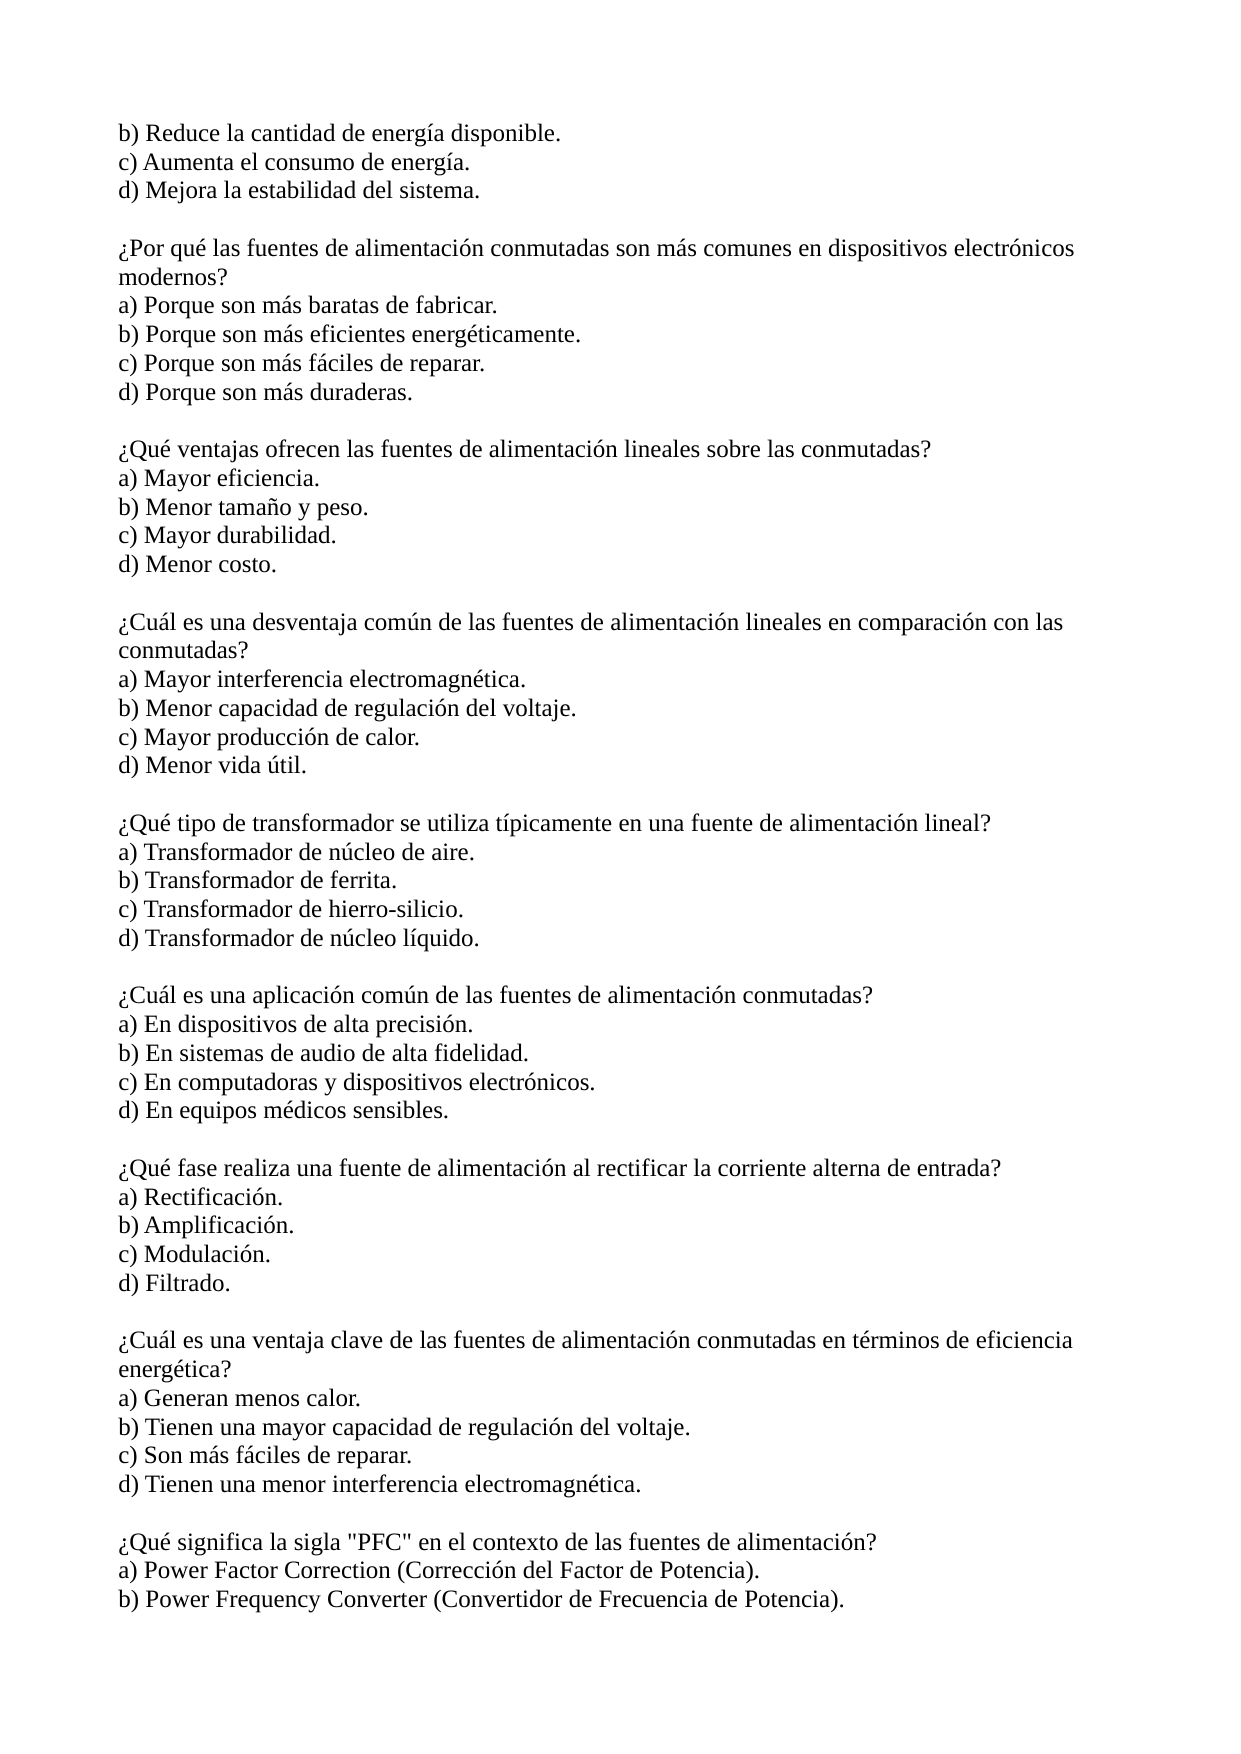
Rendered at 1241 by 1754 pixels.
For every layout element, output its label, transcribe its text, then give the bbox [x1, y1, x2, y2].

text c) En computadoras y dispositivos electrónicos. [118, 1067, 1122, 1096]
text ¿Qué fase realiza una fuente de alimentación al rectificar la corriente alterna de entrada? [118, 1153, 1122, 1182]
text c) Modulación. [118, 1239, 1122, 1268]
text d) Menor costo. [118, 549, 1122, 578]
text ¿Qué significa la sigla "PFC" en el contexto de las fuentes de alimentación? [118, 1527, 1122, 1556]
text d) Mejora la estabilidad del sistema. [118, 176, 1122, 204]
text a) Mayor eficiencia. [118, 463, 1122, 492]
text d) Tienen una menor interferencia electromagnética. [118, 1469, 1122, 1498]
text c) Transformador de hierro-silicio. [118, 894, 1122, 923]
text a) Transformador de núcleo de aire. [118, 837, 1122, 866]
text ¿Cuál es una ventaja clave de las fuentes de alimentación conmutadas en términos de eficiencia energética? [118, 1326, 1122, 1383]
text a) En dispositivos de alta precisión. [118, 1009, 1122, 1038]
text c) Mayor durabilidad. [118, 521, 1122, 549]
text ¿Qué ventajas ofrecen las fuentes de alimentación lineales sobre las conmutadas? [118, 434, 1122, 463]
text b) Reduce la cantidad de energía disponible. [118, 118, 1122, 147]
text b) Menor tamaño y peso. [118, 492, 1122, 521]
text d) Transformador de núcleo líquido. [118, 923, 1122, 952]
text b) En sistemas de audio de alta fidelidad. [118, 1038, 1122, 1067]
text d) Porque son más duraderas. [118, 377, 1122, 406]
text d) Menor vida útil. [118, 751, 1122, 779]
text ¿Por qué las fuentes de alimentación conmutadas son más comunes en dispositivos electrónicos modernos? [118, 233, 1122, 291]
text a) Porque son más baratas de fabricar. [118, 291, 1122, 319]
text b) Power Frequency Converter (Convertidor de Frecuencia de Potencia). [118, 1584, 1122, 1613]
text d) En equipos médicos sensibles. [118, 1096, 1122, 1124]
text d) Filtrado. [118, 1268, 1122, 1297]
text ¿Cuál es una aplicación común de las fuentes de alimentación conmutadas? [118, 981, 1122, 1009]
text b) Amplificación. [118, 1211, 1122, 1239]
text ¿Qué tipo de transformador se utiliza típicamente en una fuente de alimentación lineal? [118, 808, 1122, 837]
text c) Porque son más fáciles de reparar. [118, 348, 1122, 377]
text c) Mayor producción de calor. [118, 722, 1122, 751]
text a) Power Factor Correction (Corrección del Factor de Potencia). [118, 1556, 1122, 1584]
text a) Generan menos calor. [118, 1383, 1122, 1412]
text a) Rectificación. [118, 1182, 1122, 1211]
text c) Son más fáciles de reparar. [118, 1441, 1122, 1469]
text b) Menor capacidad de regulación del voltaje. [118, 693, 1122, 722]
text b) Tienen una mayor capacidad de regulación del voltaje. [118, 1412, 1122, 1441]
text c) Aumenta el consumo de energía. [118, 147, 1122, 176]
text b) Transformador de ferrita. [118, 866, 1122, 894]
text ¿Cuál es una desventaja común de las fuentes de alimentación lineales en comparación con las conmutadas? [118, 607, 1122, 664]
text a) Mayor interferencia electromagnética. [118, 664, 1122, 693]
text b) Porque son más eficientes energéticamente. [118, 319, 1122, 348]
